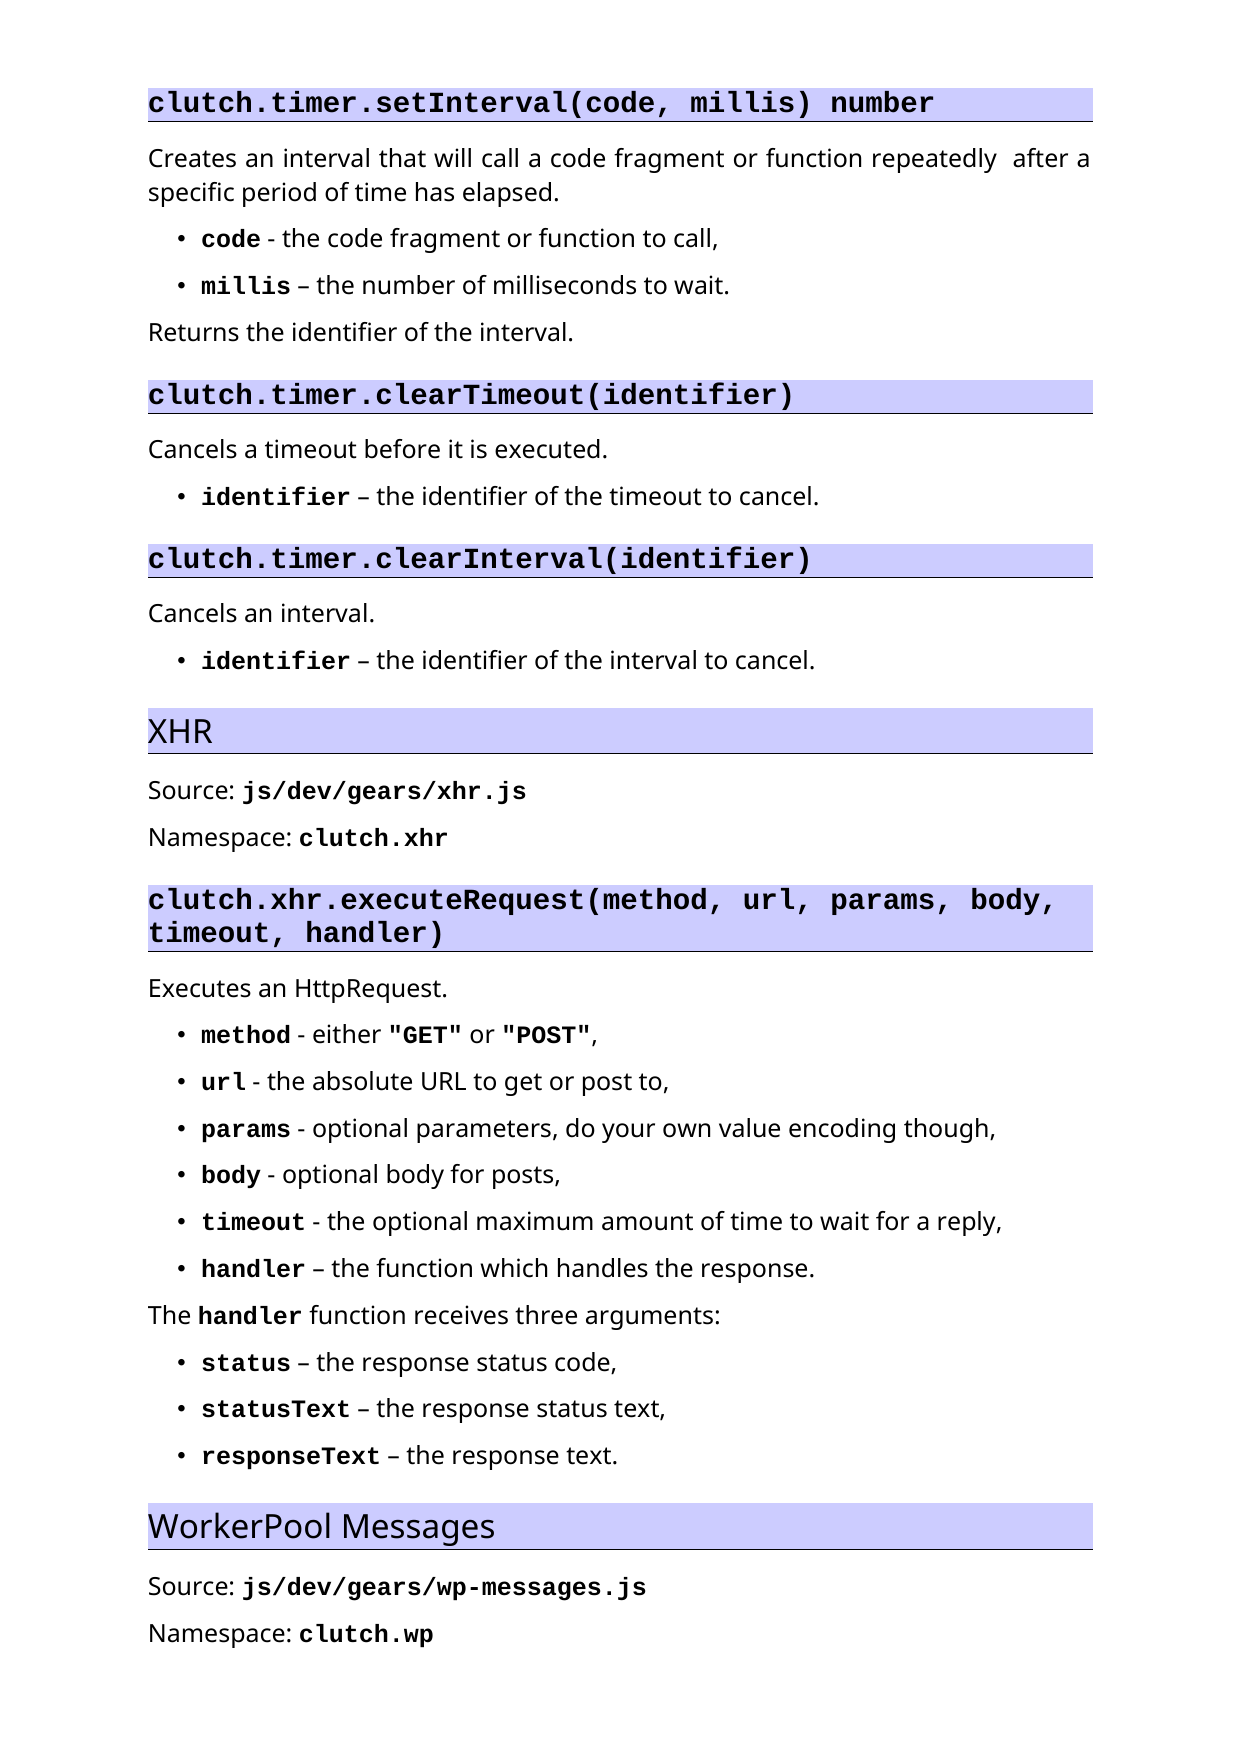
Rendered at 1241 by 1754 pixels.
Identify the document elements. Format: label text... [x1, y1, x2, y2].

text Cancels an interval. [148, 596, 1093, 630]
list body - optional body for posts, [177, 1157, 1093, 1191]
list responseText – the response text. [177, 1438, 1093, 1472]
list status – the response status code, [177, 1344, 1093, 1378]
list timeout - the optional maximum amount of time to wait for a reply, [177, 1204, 1093, 1238]
list statusText – the response status text, [177, 1391, 1093, 1425]
subtitle XHR [148, 708, 1093, 753]
subtitle clutch.timer.clearTimeout(identifier) [148, 380, 1093, 413]
list params - optional parameters, do your own value encoding though, [177, 1110, 1093, 1144]
text Namespace: clutch.xhr [148, 820, 1093, 854]
subtitle clutch.timer.setInterval(code, millis) number [148, 88, 1093, 121]
list url - the absolute URL to get or post to, [177, 1063, 1093, 1098]
list handler – the function which handles the response. [177, 1251, 1093, 1285]
list code - the code fragment or function to call, [177, 221, 1093, 255]
subtitle clutch.timer.clearInterval(identifier) [148, 544, 1093, 577]
text Executes an HttpRequest. [148, 970, 1093, 1004]
text Creates an interval that will call a code fragment or function repeatedly after a specific period of time has elapsed. [148, 140, 1093, 208]
text Namespace: clutch.wp [148, 1615, 1093, 1649]
subtitle clutch.xhr.executeRequest(method, url, params, body, timeout, handler) [148, 885, 1093, 951]
text Cancels a timeout before it is executed. [148, 432, 1093, 466]
list millis – the number of milliseconds to wait. [177, 268, 1093, 302]
text Source: js/dev/gears/xhr.js [148, 773, 1093, 807]
text The handler function receives three arguments: [148, 1297, 1093, 1332]
subtitle WorkerPool Messages [148, 1503, 1093, 1549]
text Returns the identifier of the interval. [148, 314, 1093, 349]
list identifier – the identifier of the timeout to cancel. [177, 478, 1093, 513]
text Source: js/dev/gears/wp-messages.js [148, 1568, 1093, 1603]
list identifier – the identifier of the interval to cancel. [177, 642, 1093, 677]
list method - either "GET" or "POST", [177, 1017, 1093, 1051]
